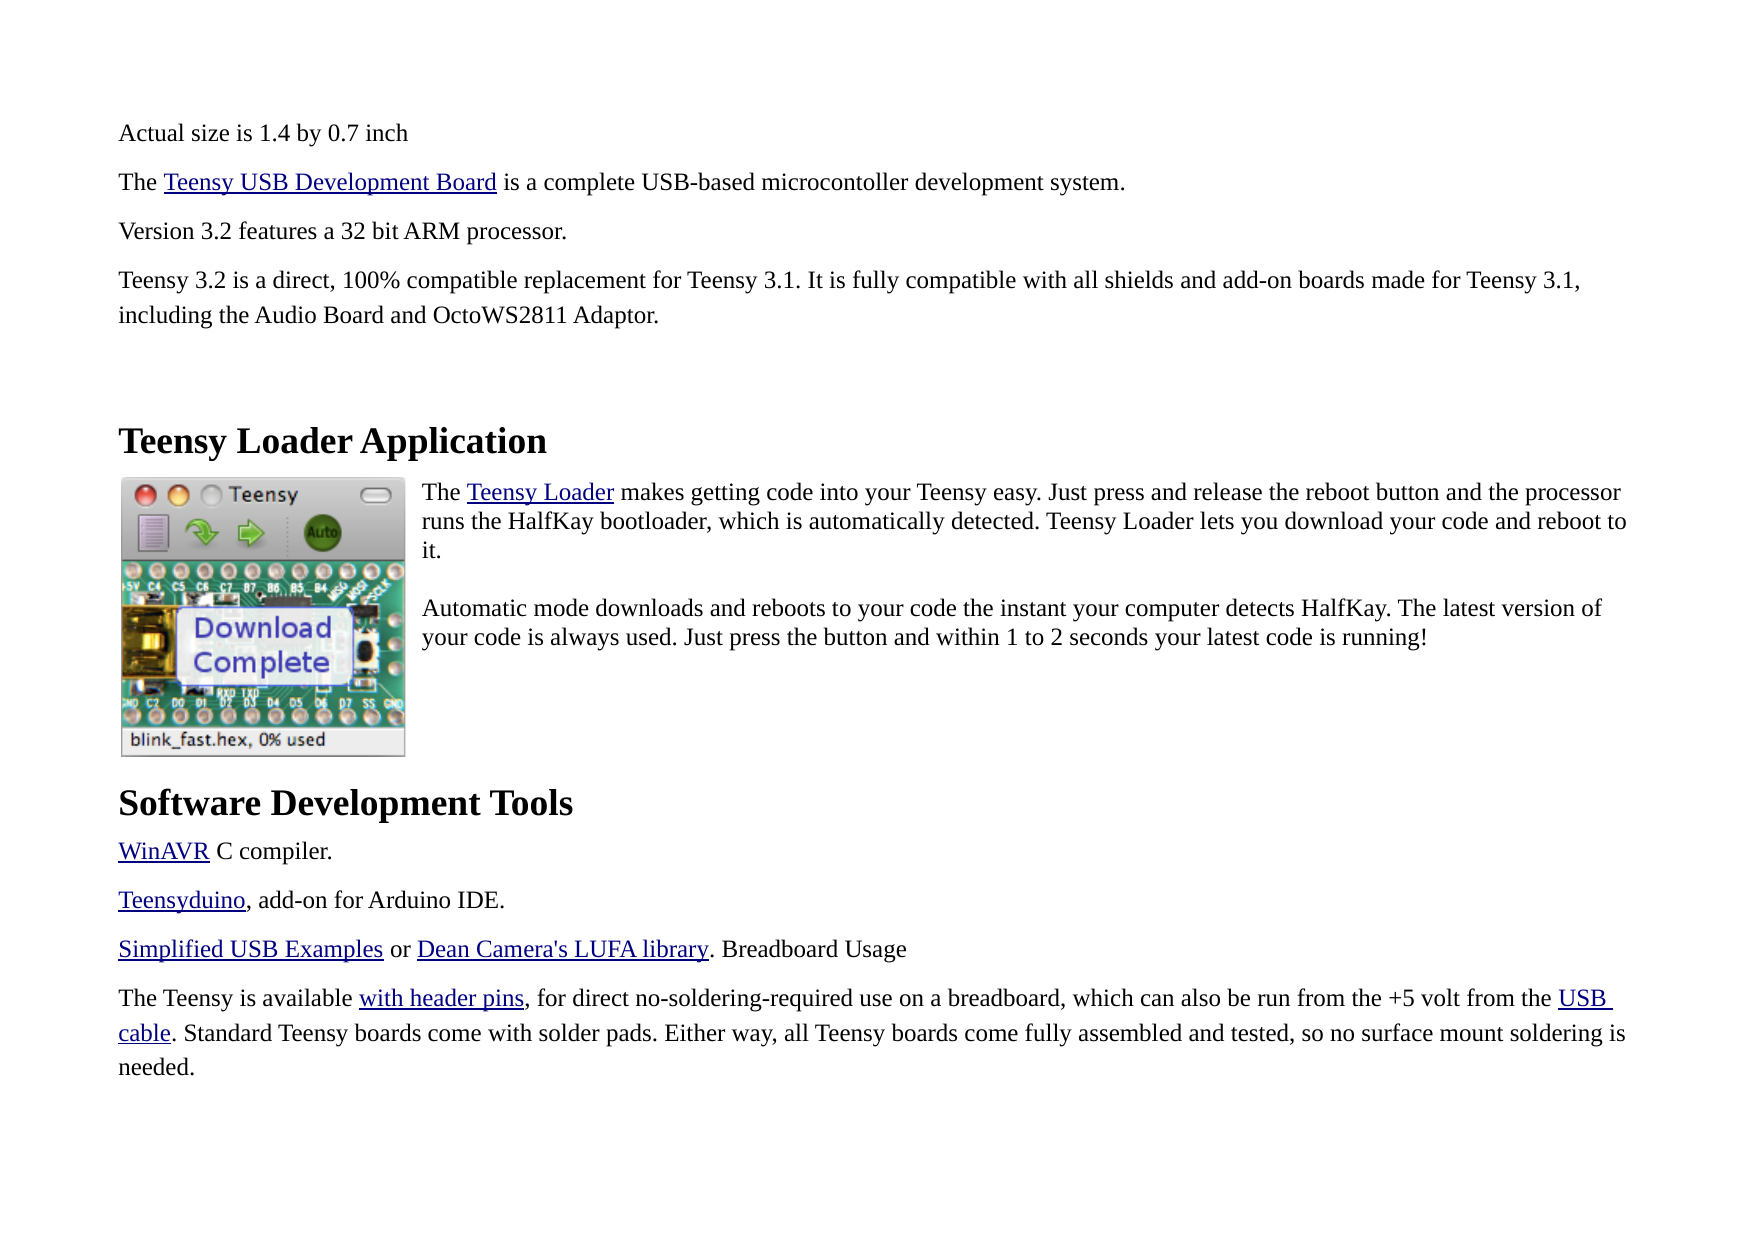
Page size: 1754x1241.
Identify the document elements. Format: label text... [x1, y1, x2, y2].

text Teensy 3.2 is a direct, 100% compatible replacement for Teensy 3.1. It is fully compatible with all shields and add-on boards made for Teensy 3.1, including the Audio Board and OctoWS2811 Adaptor. [118, 265, 1636, 328]
text Actual size is 1.4 by 0.7 inch [118, 118, 1636, 147]
table_header The Teensy Loader makes getting code into your Teensy easy. Just press and release the reboot button and the processor runs the HalfKay bootloader, which is automatically detected. Teensy Loader lets you download your code and reboot to it. Automatic mode downloads and reboots to your code the instant your computer detects HalfKay. The latest version of your code is always used. Just press the button and within 1 to 2 seconds your latest code is running! [419, 474, 1636, 760]
text Version 3.2 features a 32 bit ARM processor. [118, 216, 1636, 245]
text Teensyduino, add-on for Arduino IDE. [118, 885, 1636, 914]
text The Teensy is available with header pins, for direct no-soldering-required use on a breadboard, which can also be run from the +5 volt from the USB cable. Standard Teensy boards come with solder pads. Either way, all Teensy boards come fully assembled and tested, so no surface mount soldering is needed. [118, 983, 1636, 1081]
subtitle Software Development Tools [118, 781, 1636, 824]
text WinAVR C compiler. [118, 836, 1636, 865]
picture [121, 477, 406, 757]
table_header [118, 474, 419, 760]
text Simplified USB Examples or Dean Camera's LUFA library. Breadboard Usage [118, 934, 1636, 963]
subtitle Teensy Loader Application [118, 419, 1636, 462]
text The Teensy USB Development Board is a complete USB-based microcontoller development system. [118, 167, 1636, 196]
